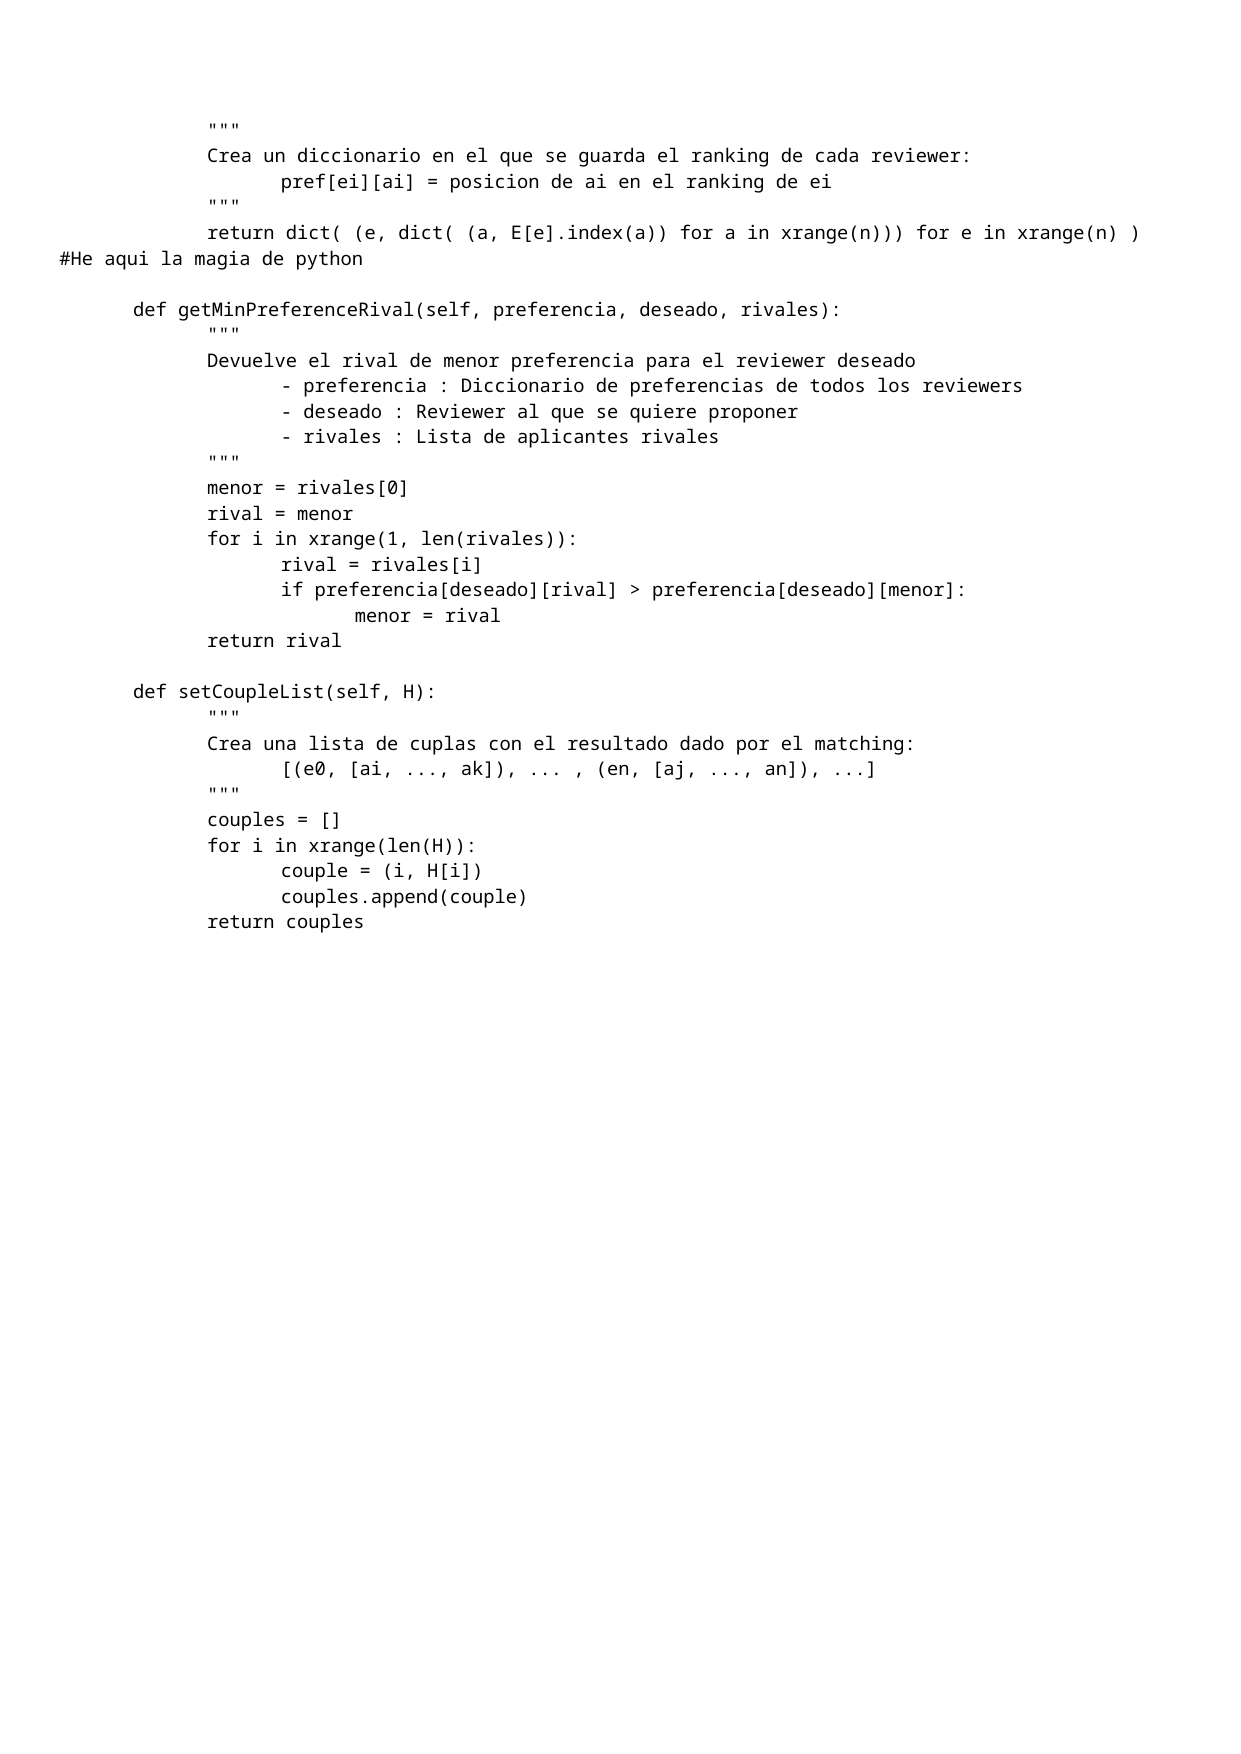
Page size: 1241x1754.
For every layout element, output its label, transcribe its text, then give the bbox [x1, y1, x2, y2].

text """ [59, 704, 1181, 730]
text Crea una lista de cuplas con el resultado dado por el matching: [59, 730, 1181, 755]
text if preferencia[deseado][rival] > preferencia[deseado][menor]: [59, 577, 1181, 602]
text couples.append(couple) [59, 883, 1181, 908]
text return dict( (e, dict( (a, E[e].index(a)) for a in xrange(n))) for e in xrange(n) ) #He aqui la magia de python [59, 219, 1181, 270]
text [(e0, [ai, ..., ak]), ... , (en, [aj, ..., an]), ...] [59, 755, 1181, 781]
text - deseado : Reviewer al que se quiere proponer [59, 398, 1181, 423]
text couple = (i, H[i]) [59, 857, 1181, 883]
text rival = rivales[i] [59, 551, 1181, 577]
text """ [59, 321, 1181, 347]
text return couples [59, 908, 1181, 934]
text for i in xrange(1, len(rivales)): [59, 526, 1181, 551]
text Devuelve el rival de menor preferencia para el reviewer deseado [59, 347, 1181, 372]
text def getMinPreferenceRival(self, preferencia, deseado, rivales): [59, 296, 1181, 321]
text """ [59, 117, 1181, 143]
text """ [59, 781, 1181, 806]
text - rivales : Lista de aplicantes rivales [59, 423, 1181, 449]
text - preferencia : Diccionario de preferencias de todos los reviewers [59, 372, 1181, 398]
text rival = menor [59, 500, 1181, 526]
text menor = rivales[0] [59, 474, 1181, 500]
text Crea un diccionario en el que se guarda el ranking de cada reviewer: [59, 143, 1181, 168]
text couples = [] [59, 806, 1181, 832]
text for i in xrange(len(H)): [59, 832, 1181, 857]
text menor = rival [59, 602, 1181, 628]
text def setCoupleList(self, H): [59, 679, 1181, 704]
text pref[ei][ai] = posicion de ai en el ranking de ei [59, 168, 1181, 194]
text return rival [59, 628, 1181, 653]
text """ [59, 449, 1181, 474]
text """ [59, 194, 1181, 219]
